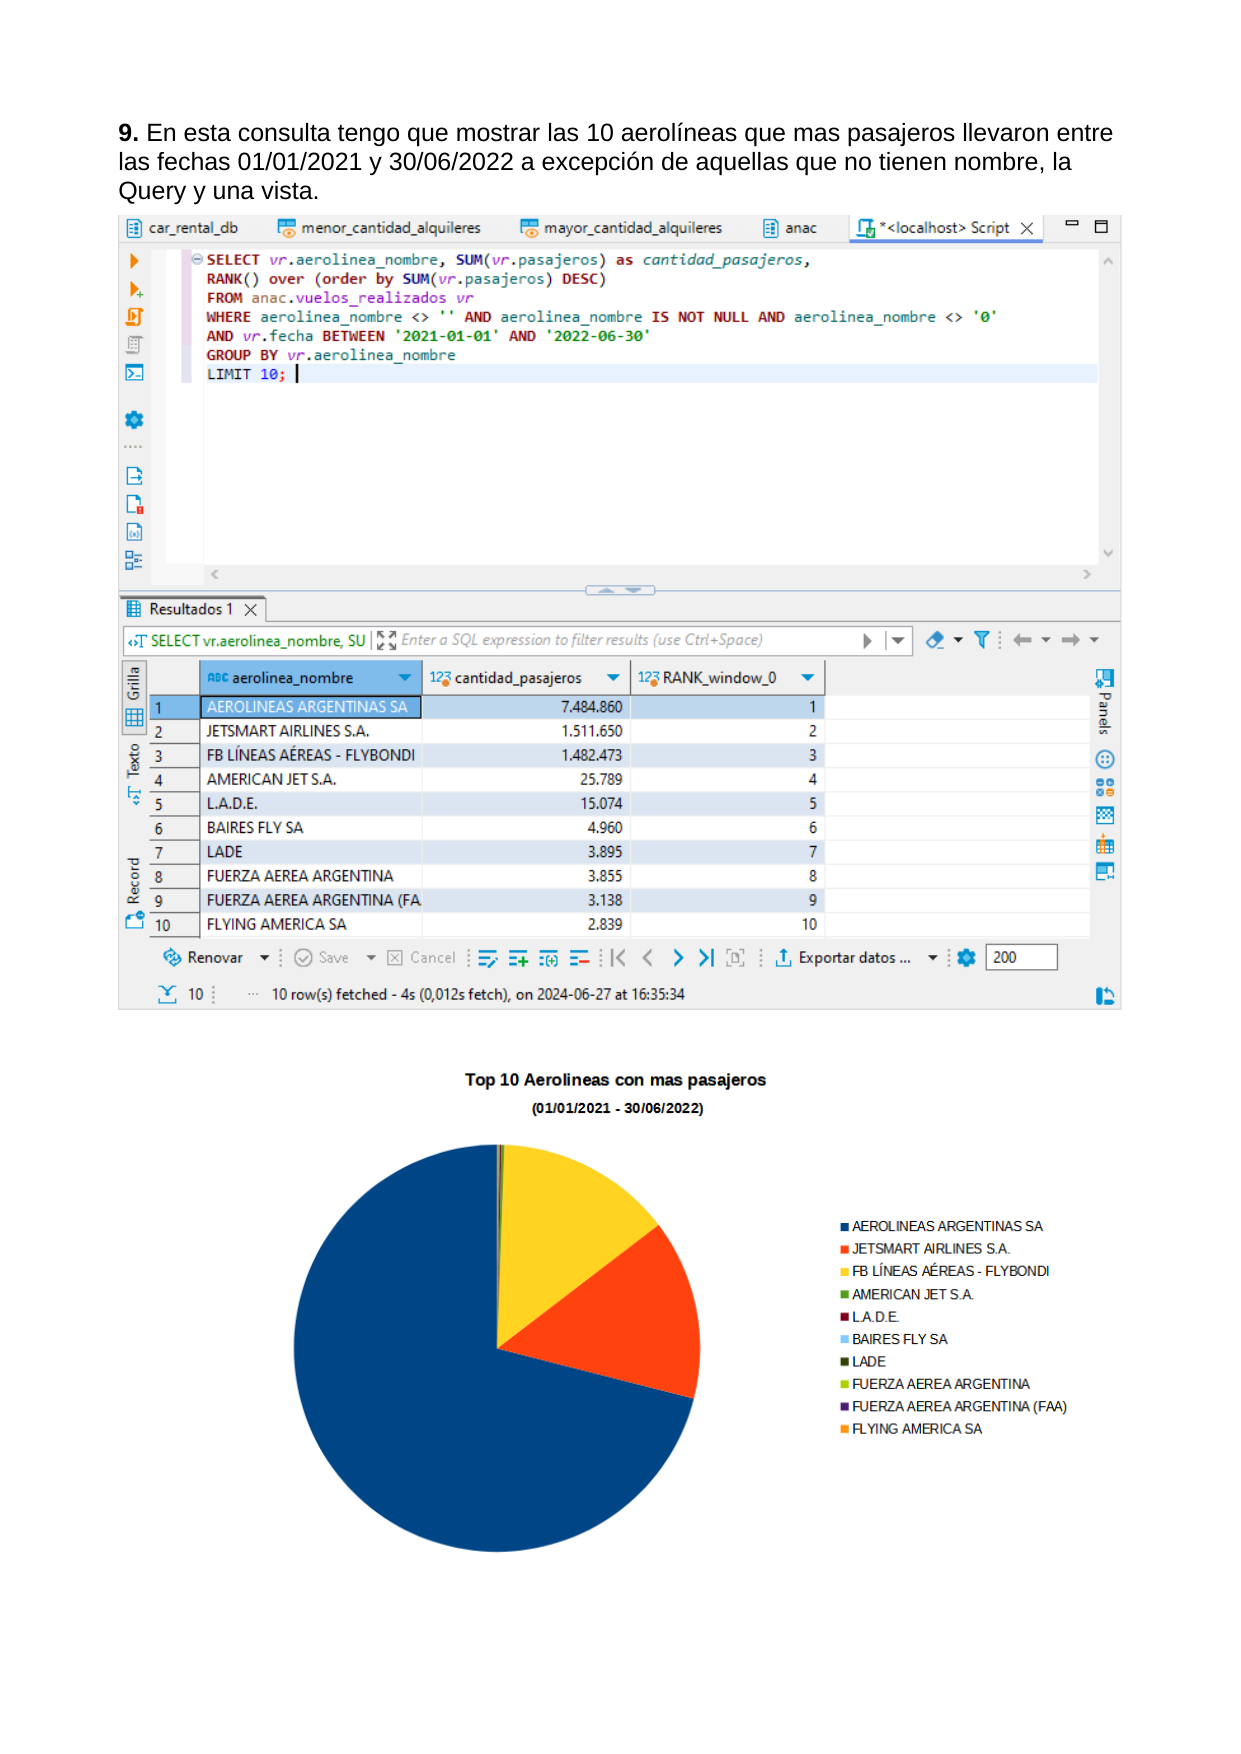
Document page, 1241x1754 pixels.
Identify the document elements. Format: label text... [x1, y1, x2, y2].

text 9. En esta consulta tengo que mostrar las 10 aerolíneas que mas pasajeros llevaron entre las fechas 01/01/2021 y 30/06/2022 a excepción de aquellas que no tienen nombre, la Query y una vista. [118, 118, 1122, 204]
picture [118, 215, 1123, 1010]
picture [116, 1051, 1121, 1565]
